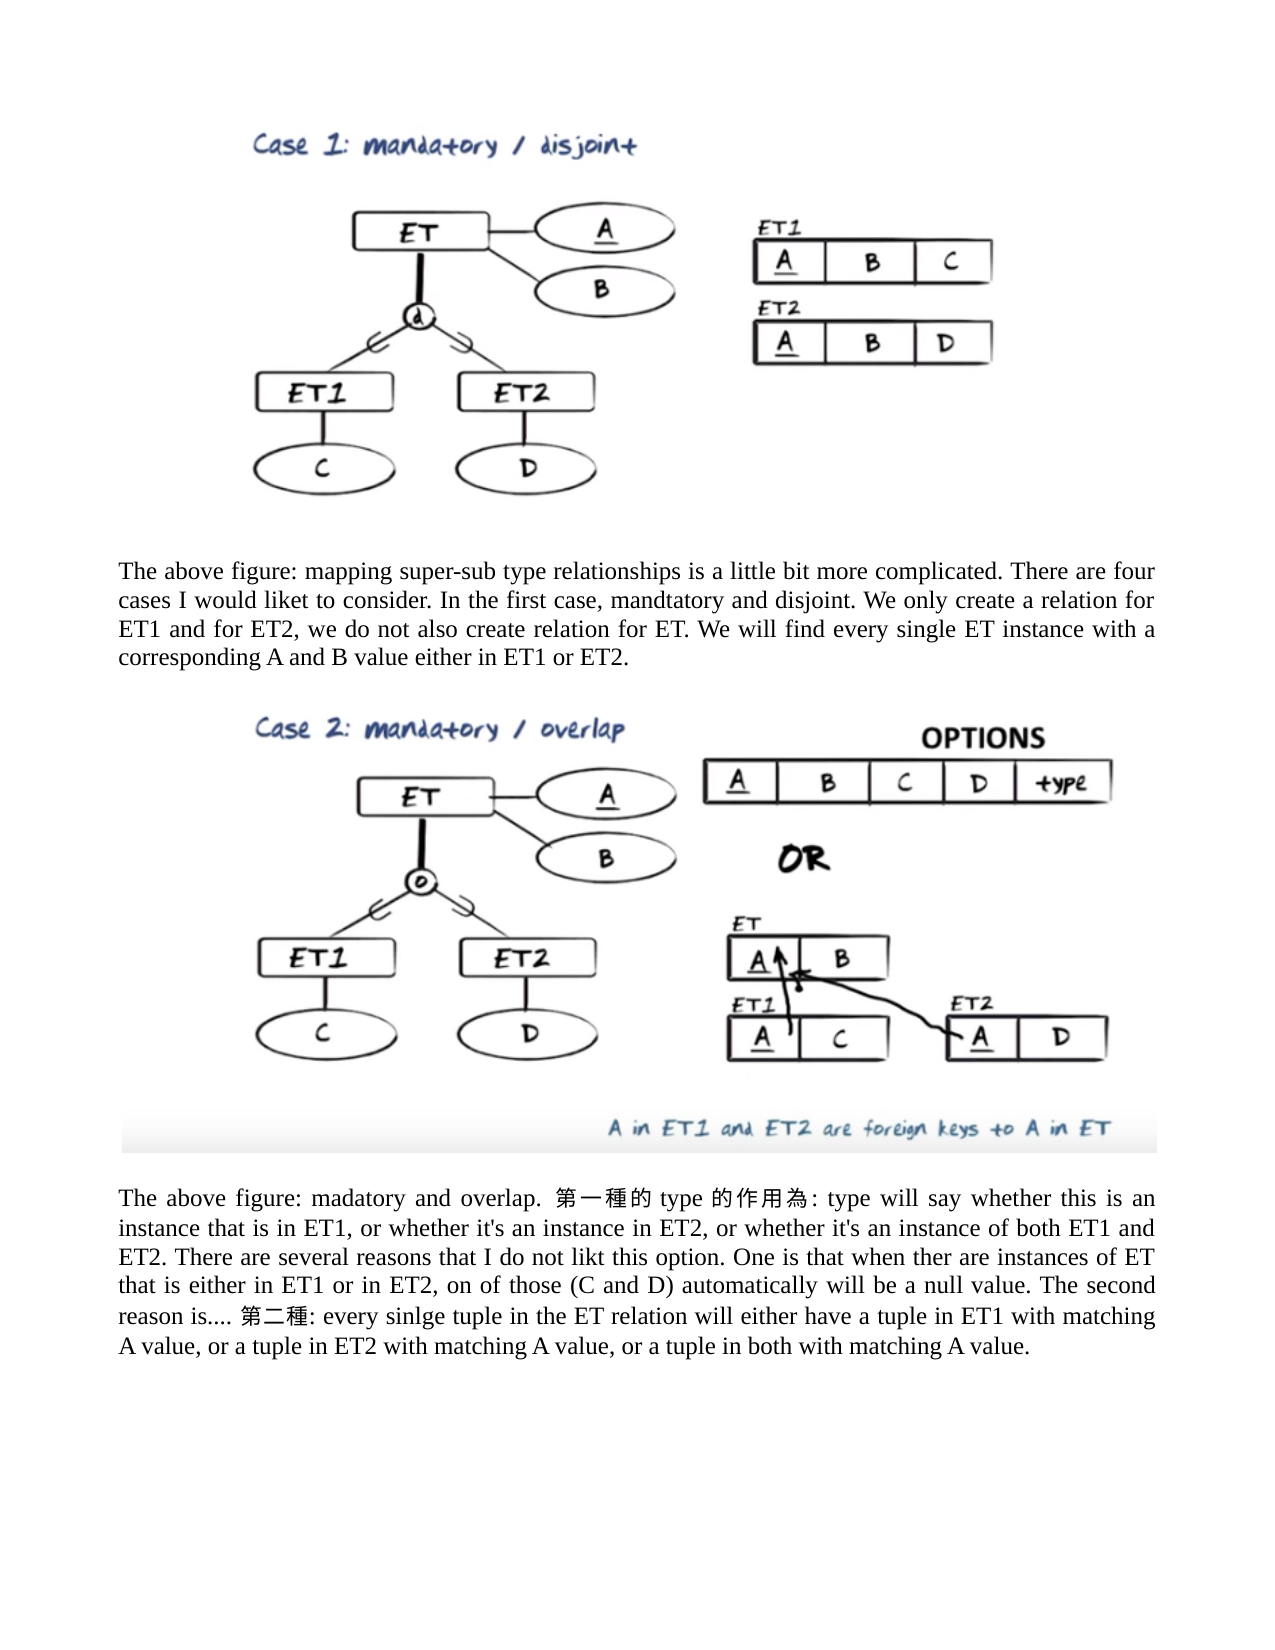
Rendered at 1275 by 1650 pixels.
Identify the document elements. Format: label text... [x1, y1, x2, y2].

text The above figure: mapping super-sub type relationships is a little bit more complicated. There are four cases I would liket to consider. In the first case, mandtatory and disjoint. We only create a relation for ET1 and for ET2, we do not also create relation for ET. We will find every single ET instance with a corresponding A and B value either in ET1 or ET2. [118, 556, 1157, 671]
picture [118, 118, 1157, 499]
text The above figure: madatory and overlap. 第一種的type的作用為: type will say whether this is an instance that is in ET1, or whether it's an instance in ET2, or whether it's an instance of both ET1 and ET2. There are several reasons that I do not likt this option. One is that when ther are instances of ET that is either in ET1 or in ET2, on of those (C and D) automatically will be a null value. The second reason is.... 第二種: every sinlge tuple in the ET relation will either have a tuple in ET1 with matching A value, or a tuple in ET2 with matching A value, or a tuple in both with matching A value. [118, 1181, 1157, 1359]
picture [118, 700, 1157, 1153]
